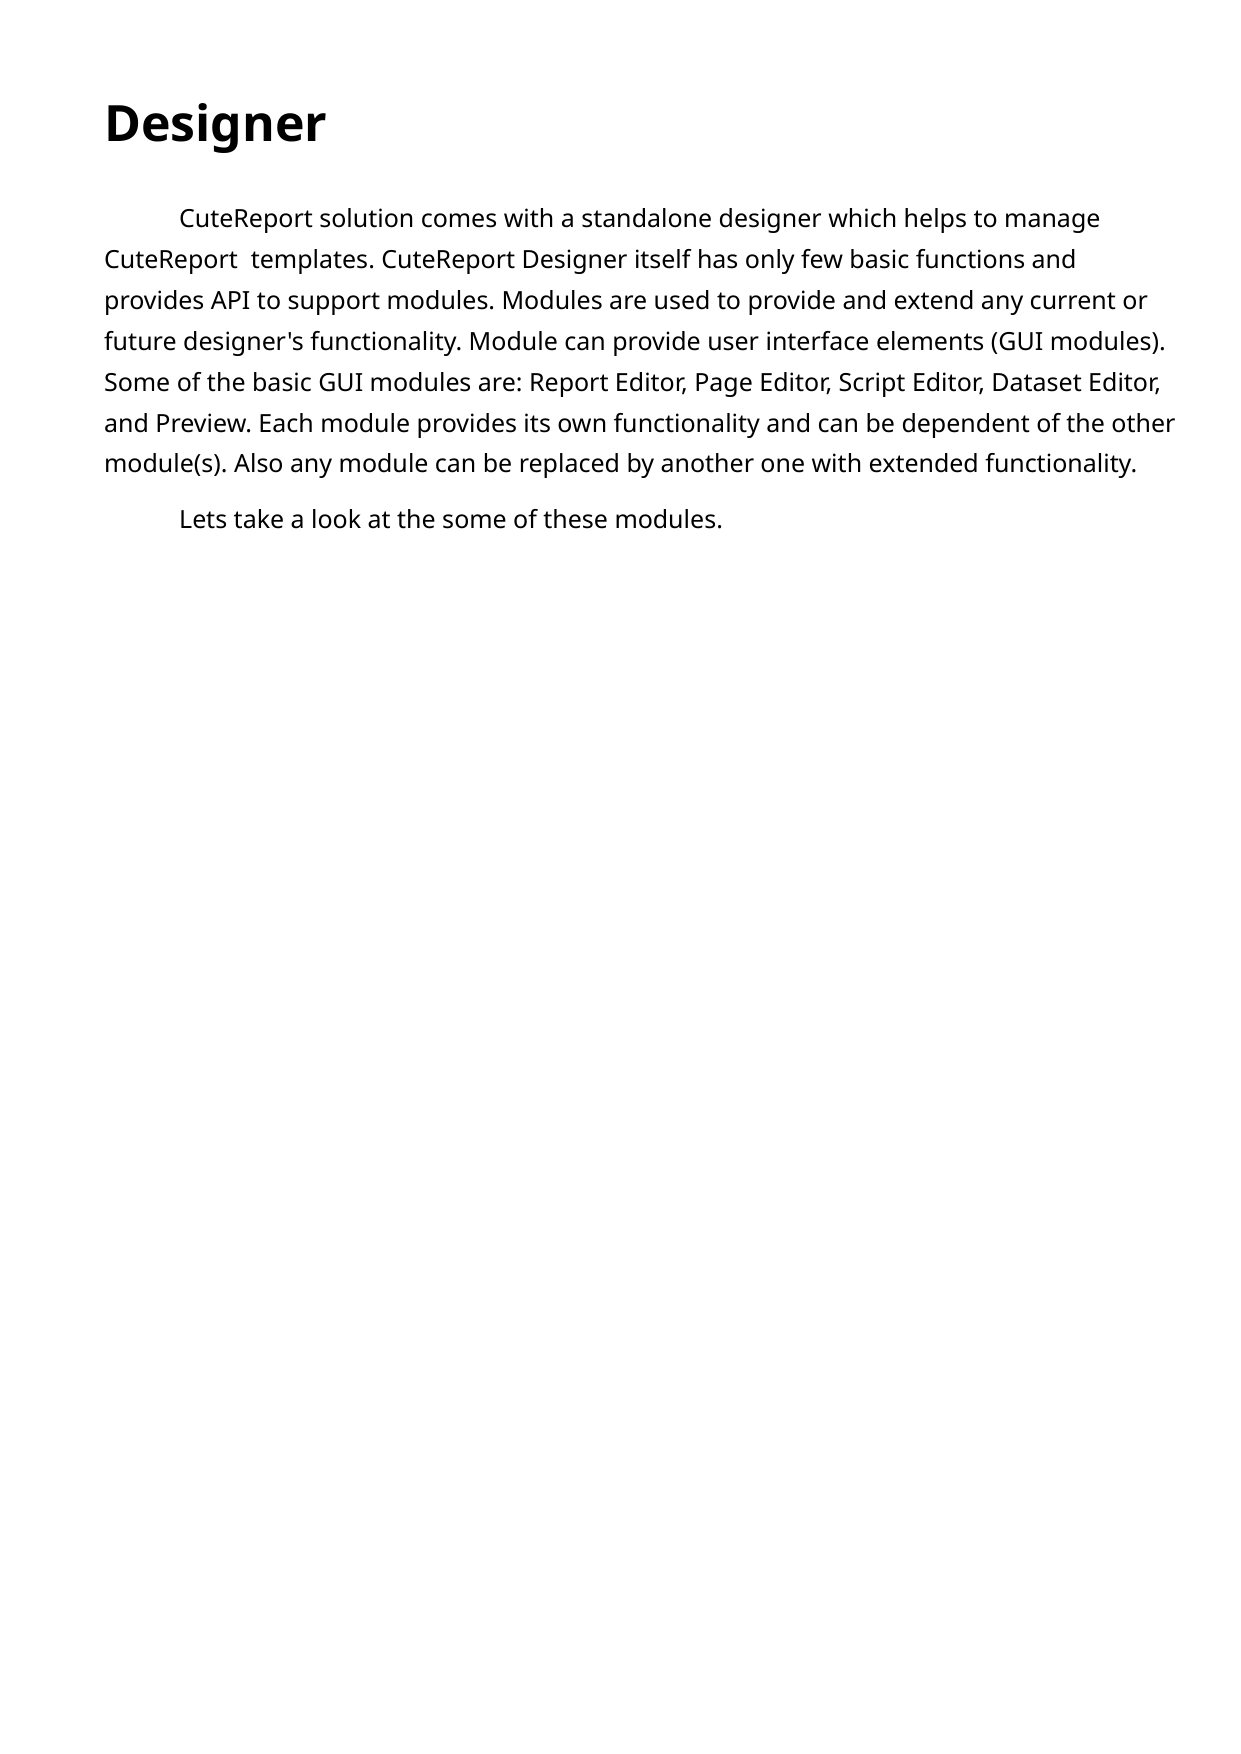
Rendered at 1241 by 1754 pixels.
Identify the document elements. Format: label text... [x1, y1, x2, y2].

subtitle Designer [104, 88, 1181, 156]
text CuteReport solution comes with a standalone designer which helps to manage CuteReport templates. CuteReport Designer itself has only few basic functions and provides API to support modules. Modules are used to provide and extend any current or future designer's functionality. Module can provide user interface elements (GUI modules). Some of the basic GUI modules are: Report Editor, Page Editor, Script Editor, Dataset Editor, and Preview. Each module provides its own functionality and can be dependent of the other module(s). Also any module can be replaced by another one with extended functionality. [104, 201, 1181, 480]
text Lets take a look at the some of these modules. [104, 502, 1181, 536]
